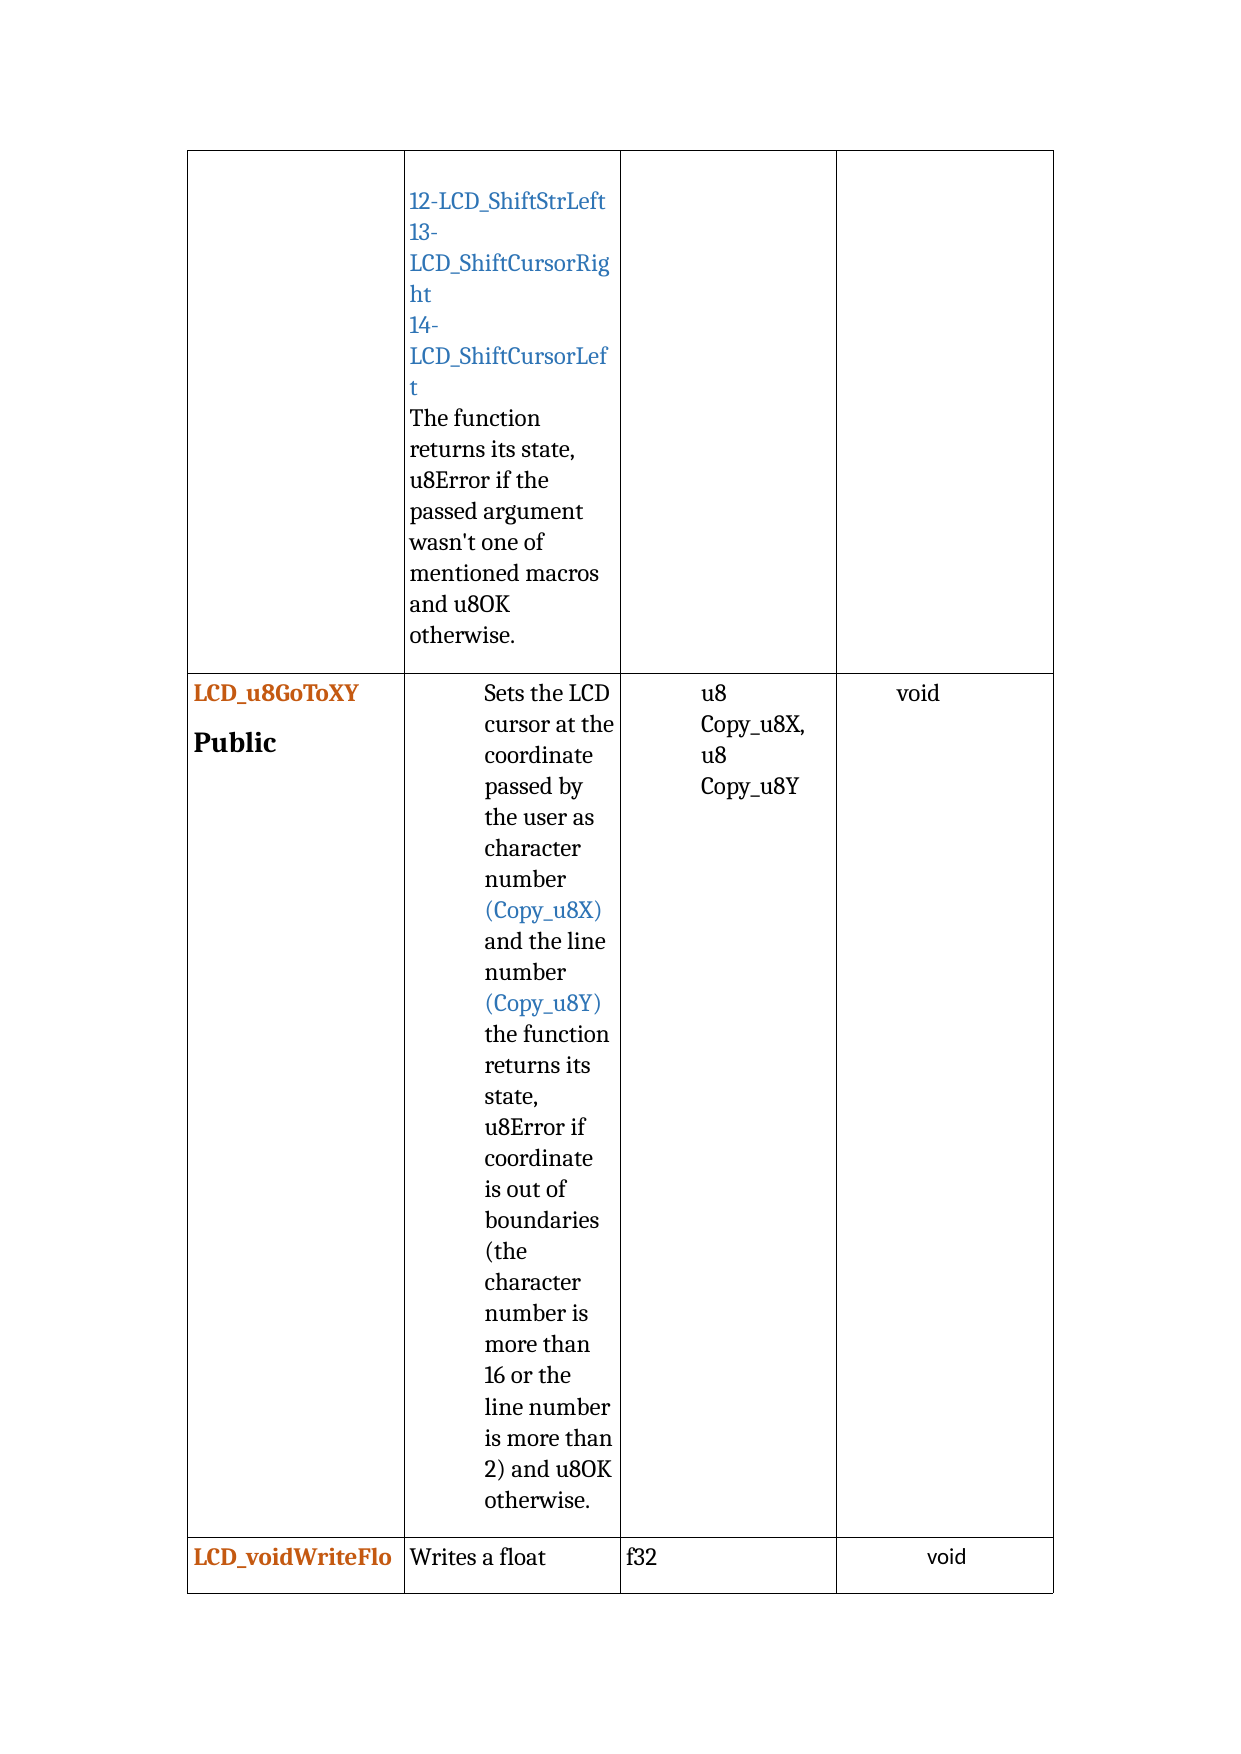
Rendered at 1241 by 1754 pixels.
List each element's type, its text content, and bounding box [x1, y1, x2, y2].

table_cell u8 Copy_u8X, u8 Copy_u8Y [621, 674, 836, 1537]
table_cell Writes a float [405, 1538, 620, 1593]
table_cell LCD_voidWriteFlo [188, 1538, 404, 1593]
table_cell Sets the LCD cursor at the coordinate passed by the user as character number (Copy_u8X) and the line number (Copy_u8Y) the function returns its state, u8Error if coordinate is out of boundaries (the character number is more than 16 or the line number is more than 2) and u8OK otherwise. [405, 674, 620, 1537]
table_cell [188, 151, 404, 673]
table_cell void [837, 1538, 1053, 1593]
table_cell f32 [621, 1538, 836, 1593]
table_cell [837, 151, 1053, 673]
table_cell void [837, 674, 1053, 1537]
table_cell [621, 151, 836, 673]
table_cell 12-LCD_ShiftStrLeft 13-LCD_ShiftCursorRight 14-LCD_ShiftCursorLeft The function returns its state, u8Error if the passed argument wasn't one of mentioned macros and u8OK otherwise. [405, 151, 620, 673]
table_cell LCD_u8GoToXY Public [188, 674, 404, 1537]
